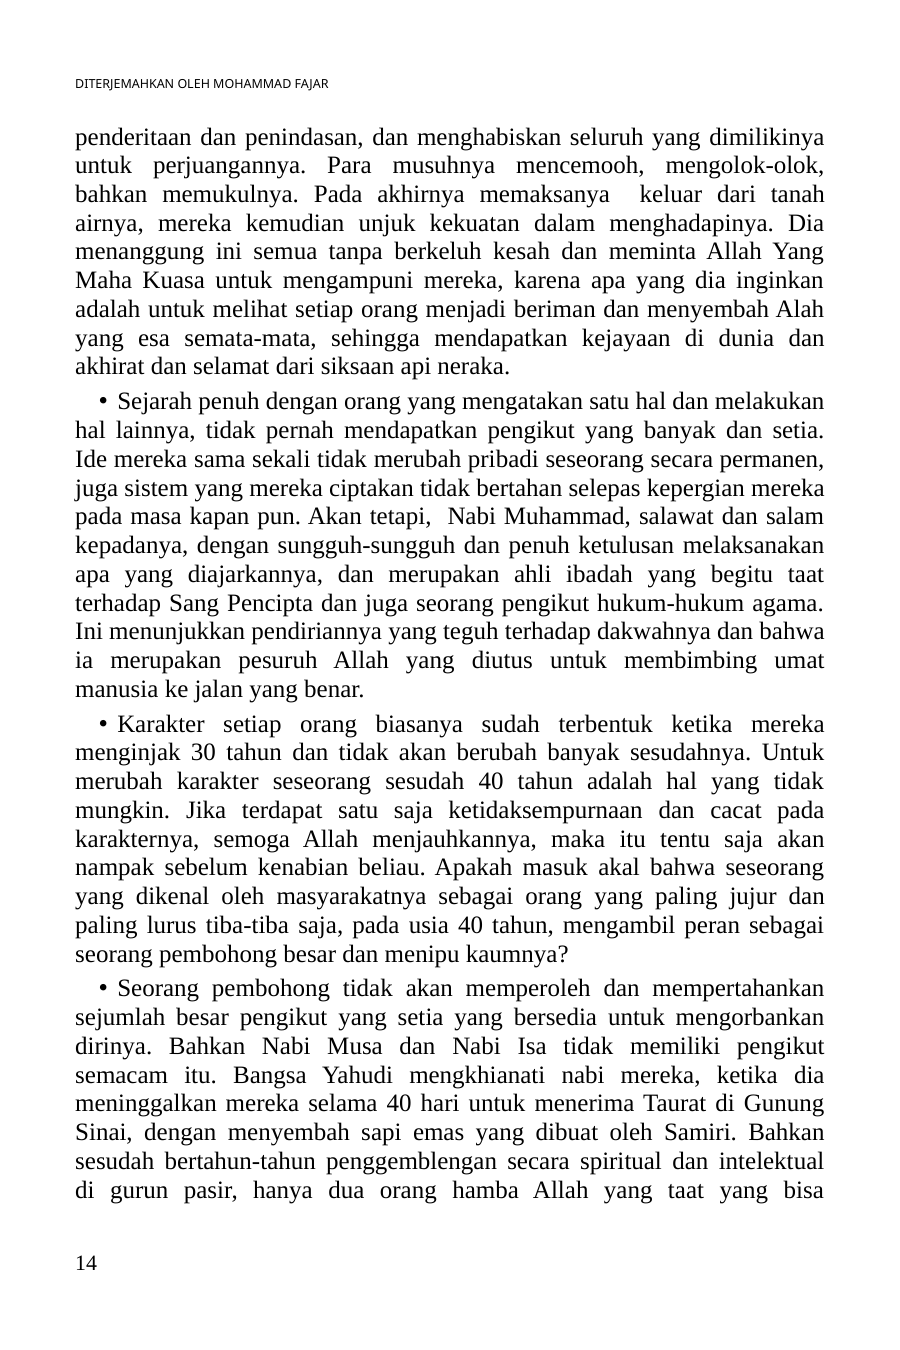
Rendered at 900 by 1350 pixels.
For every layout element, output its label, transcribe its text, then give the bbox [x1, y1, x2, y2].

list Karakter setiap orang biasanya sudah terbentuk ketika mereka menginjak 30 tahun dan tidak akan berubah banyak sesudahnya. Untuk merubah karakter seseorang sesudah 40 tahun adalah hal yang tidak mungkin. Jika terdapat satu saja ketidaksempurnaan dan cacat pada karakternya, semoga Allah menjauhkannya, maka itu tentu saja akan nampak sebelum kenabian beliau. Apakah masuk akal bahwa seseorang yang dikenal oleh masyarakatnya sebagai orang yang paling jujur dan paling lurus tiba-tiba saja, pada usia 40 tahun, mengambil peran sebagai seorang pembohong besar dan menipu kaumnya? [75, 709, 825, 967]
list Sejarah penuh dengan orang yang mengatakan satu hal dan melakukan hal lainnya, tidak pernah mendapatkan pengikut yang banyak dan setia. Ide mereka sama sekali tidak merubah pribadi seseorang secara permanen, juga sistem yang mereka ciptakan tidak bertahan selepas kepergian mereka pada masa kapan pun. Akan tetapi, Nabi Muhammad, salawat dan salam kepadanya, dengan sungguh-sungguh dan penuh ketulusan melaksanakan apa yang diajarkannya, dan merupakan ahli ibadah yang begitu taat terhadap Sang Pencipta dan juga seorang pengikut hukum-hukum agama. Ini menunjukkan pendiriannya yang teguh terhadap dakwahnya dan bahwa ia merupakan pesuruh Allah yang diutus untuk membimbing umat manusia ke jalan yang benar. [75, 386, 825, 703]
list penderitaan dan penindasan, dan menghabiskan seluruh yang dimilikinya untuk perjuangannya. Para musuhnya mencemooh, mengolok-olok, bahkan memukulnya. Pada akhirnya memaksanya keluar dari tanah airnya, mereka kemudian unjuk kekuatan dalam menghadapinya. Dia menanggung ini semua tanpa berkeluh kesah dan meminta Allah Yang Maha Kuasa untuk mengampuni mereka, karena apa yang dia inginkan adalah untuk melihat setiap orang menjadi beriman dan menyembah Alah yang esa semata-mata, sehingga mendapatkan kejayaan di dunia dan akhirat dan selamat dari siksaan api neraka. [75, 122, 825, 380]
list Seorang pembohong tidak akan memperoleh dan mempertahankan sejumlah besar pengikut yang setia yang bersedia untuk mengorbankan dirinya. Bahkan Nabi Musa dan Nabi Isa tidak memiliki pengikut semacam itu. Bangsa Yahudi mengkhianati nabi mereka, ketika dia meninggalkan mereka selama 40 hari untuk menerima Taurat di Gunung Sinai, dengan menyembah sapi emas yang dibuat oleh Samiri. Bahkan sesudah bertahun-tahun penggemblengan secara spiritual dan intelektual di gurun pasir, hanya dua orang hamba Allah yang taat yang bisa [75, 973, 825, 1203]
